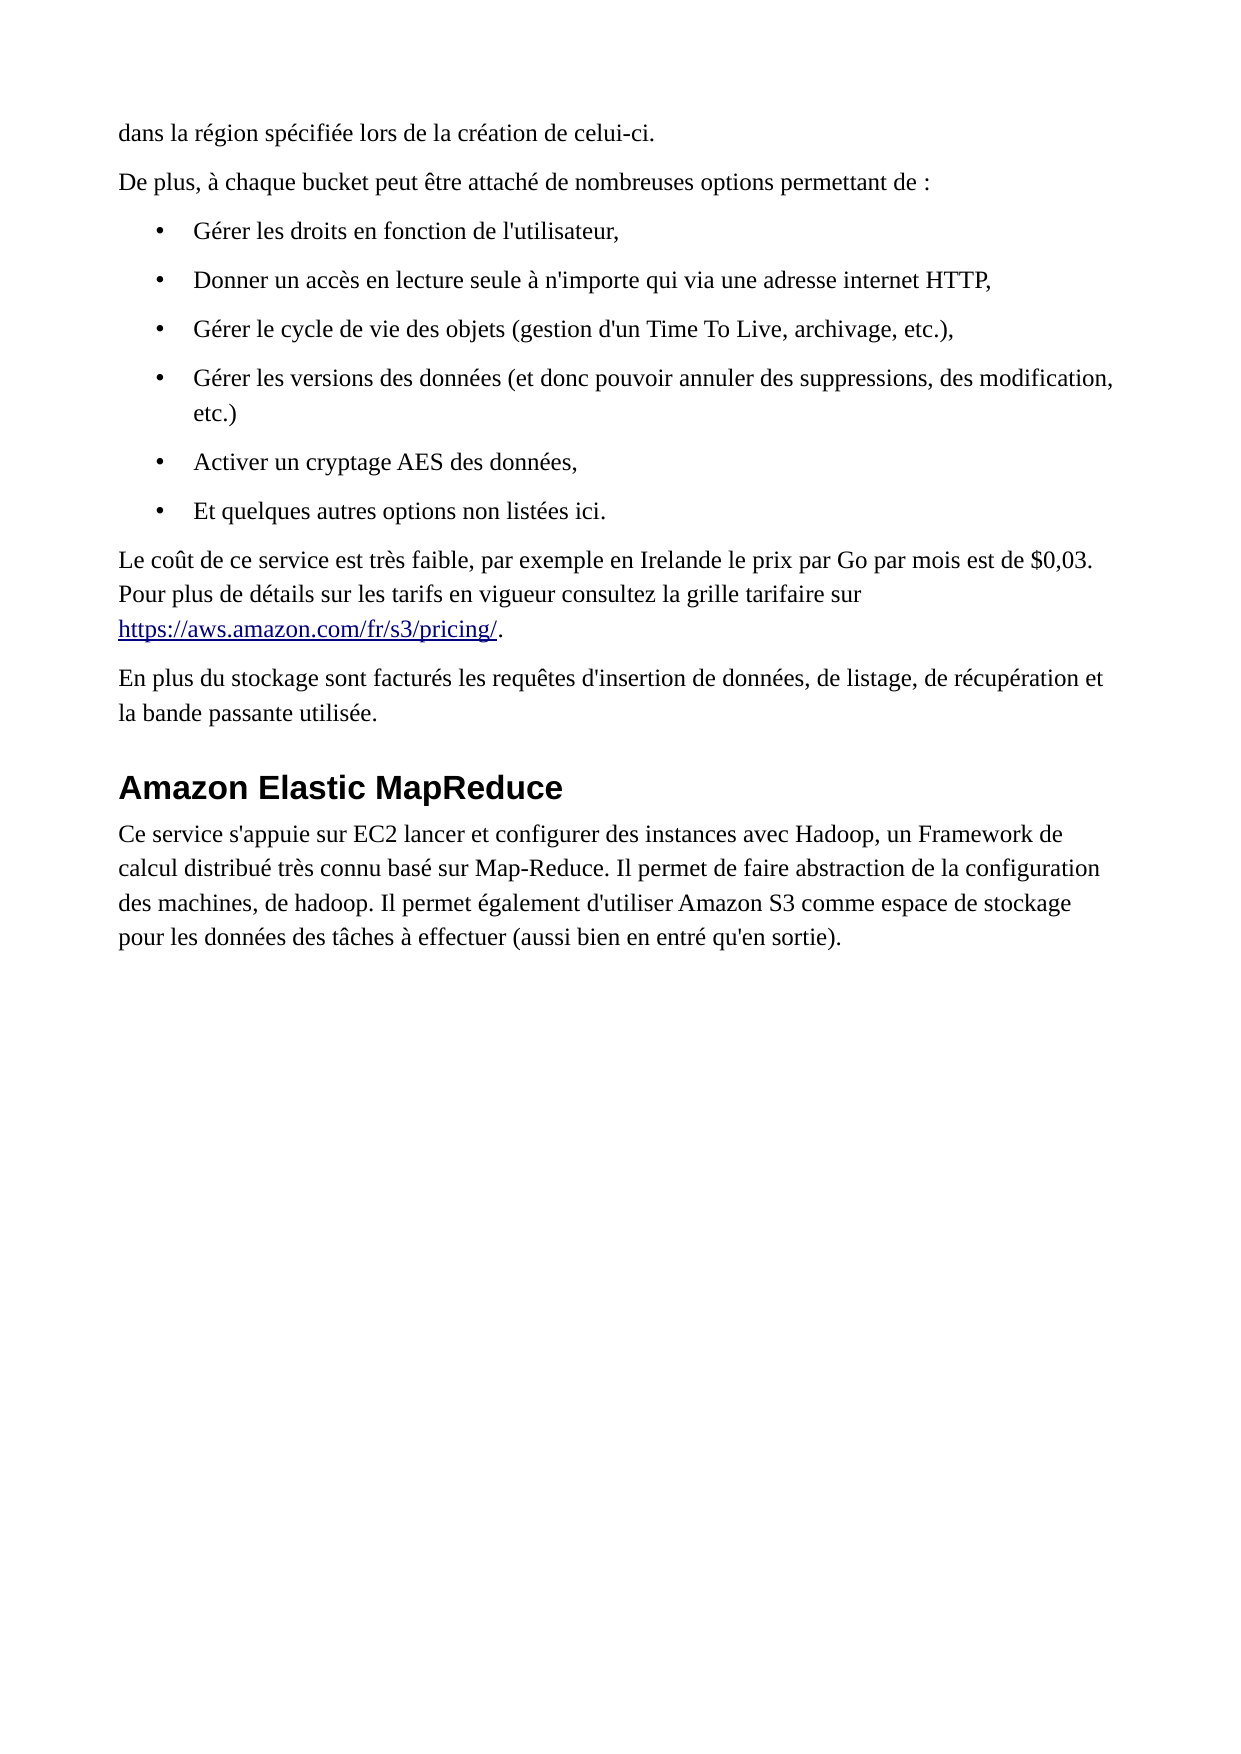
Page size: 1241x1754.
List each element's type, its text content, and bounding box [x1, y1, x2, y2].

list Gérer le cycle de vie des objets (gestion d'un Time To Live, archivage, etc.), [156, 314, 1122, 343]
text Le coût de ce service est très faible, par exemple en Irelande le prix par Go par mois est de $0,03. Pour plus de détails sur les tarifs en vigueur consultez la grille tarifaire sur https://aws.amazon.com/fr/s3/pricing/. [118, 545, 1122, 643]
list Et quelques autres options non listées ici. [156, 496, 1122, 525]
subtitle Amazon Elastic MapReduce [118, 767, 1122, 806]
list Gérer les versions des données (et donc pouvoir annuler des suppressions, des modification, etc.) [156, 363, 1122, 427]
text De plus, à chaque bucket peut être attaché de nombreuses options permettant de : [118, 167, 1122, 196]
list Donner un accès en lecture seule à n'importe qui via une adresse internet HTTP, [156, 265, 1122, 294]
text Ce service s'appuie sur EC2 lancer et configurer des instances avec Hadoop, un Framework de calcul distribué très connu basé sur Map-Reduce. Il permet de faire abstraction de la configuration des machines, de hadoop. Il permet également d'utiliser Amazon S3 comme espace de stockage pour les données des tâches à effectuer (aussi bien en entré qu'en sortie). [118, 819, 1122, 951]
text dans la région spécifiée lors de la création de celui-ci. [118, 118, 1122, 147]
text En plus du stockage sont facturés les requêtes d'insertion de données, de listage, de récupération et la bande passante utilisée. [118, 663, 1122, 726]
list Activer un cryptage AES des données, [156, 447, 1122, 476]
list Gérer les droits en fonction de l'utilisateur, [156, 216, 1122, 245]
